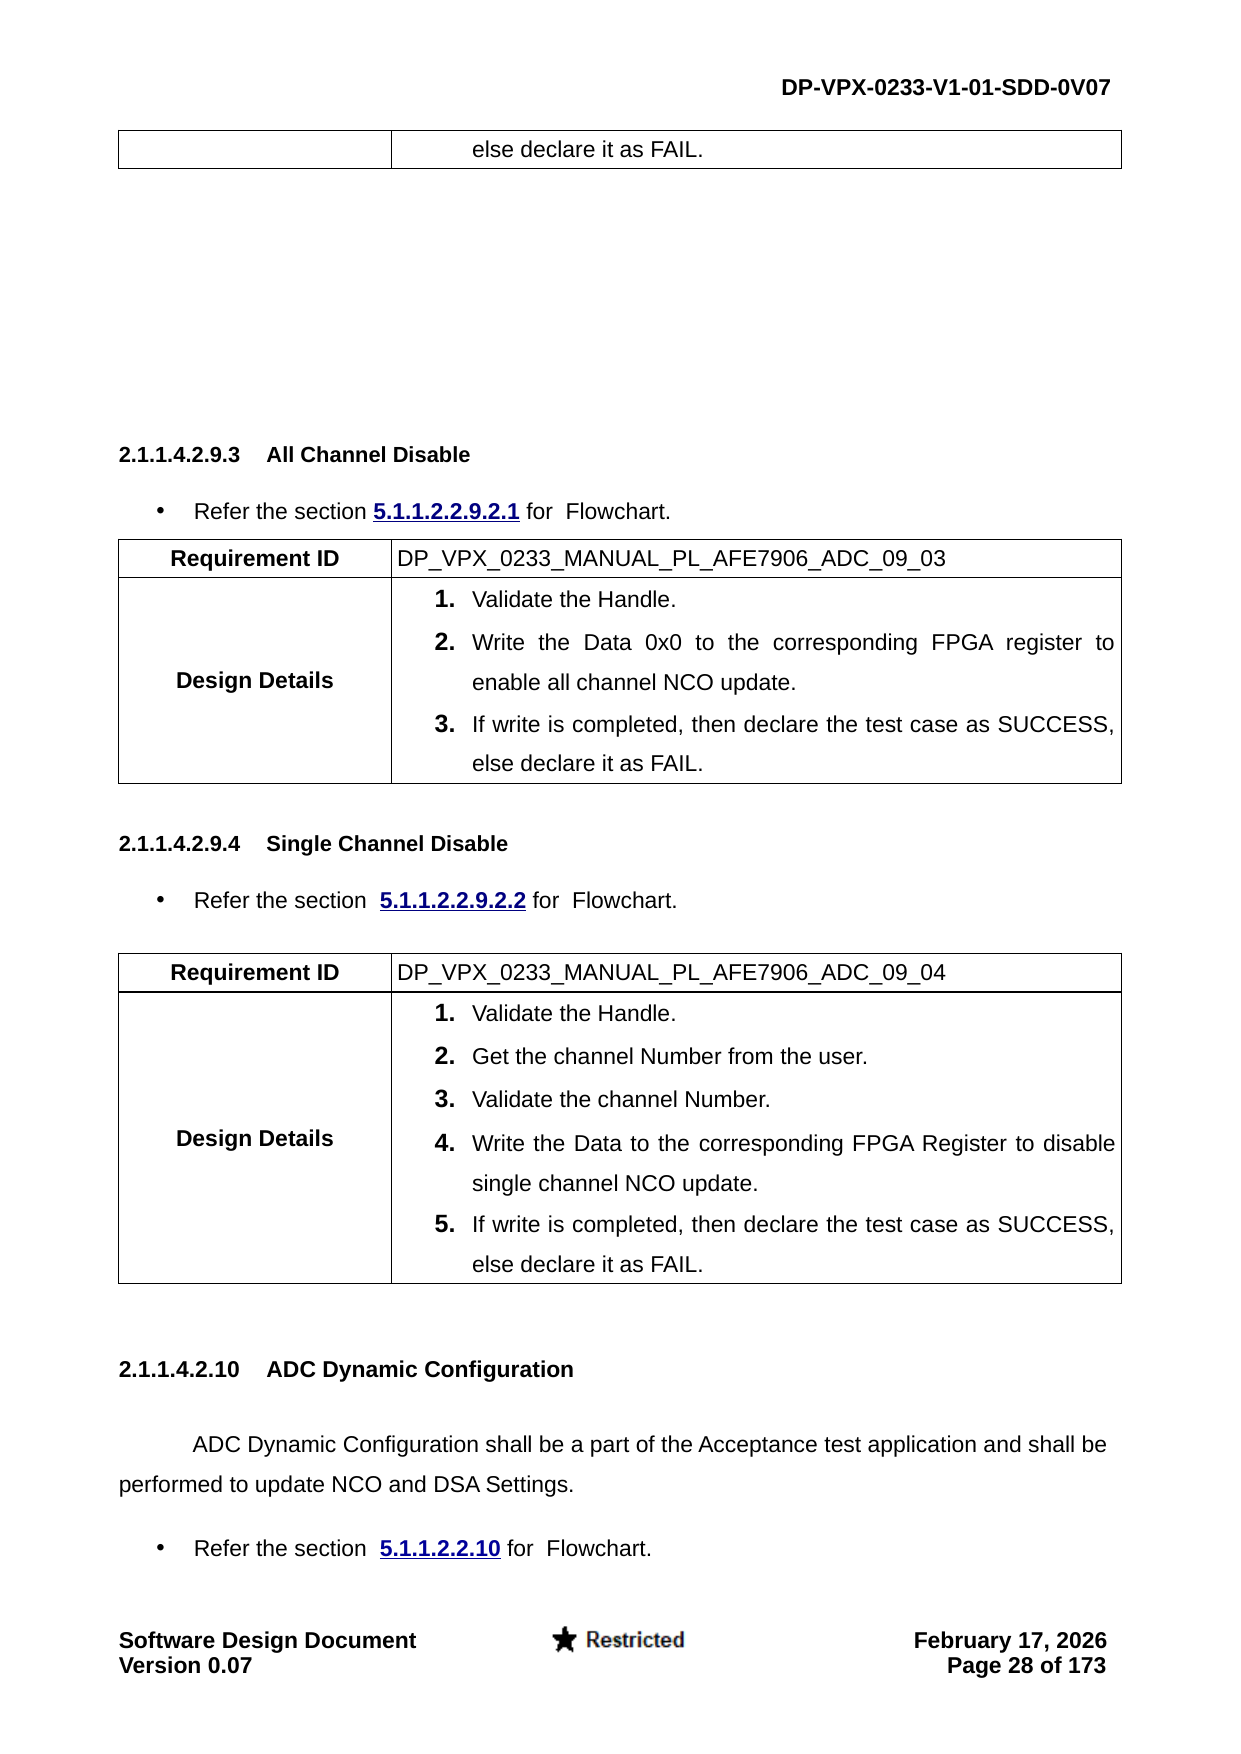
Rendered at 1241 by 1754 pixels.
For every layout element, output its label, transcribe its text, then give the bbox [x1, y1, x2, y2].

table_cell Validate the Handle. Get the channel Number from the user. Validate the channel Number. Write the Data to the corresponding FPGA Register to disable single channel NCO update. If write is completed, then declare the test case as SUCCESS, else declare it as FAIL. [392, 993, 1121, 1283]
list Refer the section 5.1.1.2.2.9.2.1 for Flowchart. [156, 498, 1122, 525]
list Refer the section 5.1.1.2.2.10 for Flowchart. [156, 1535, 1122, 1562]
table_header DP_VPX_0233_MANUAL_PL_AFE7906_ADC_09_04 [392, 954, 1121, 991]
text ADC Dynamic Configuration shall be a part of the Acceptance test application and shall be performed to update NCO and DSA Settings. [118, 1431, 1122, 1497]
table_header Requirement ID [119, 954, 391, 991]
table_cell else declare it as FAIL. [392, 131, 1121, 168]
subtitle Single Channel Disable [118, 833, 1122, 856]
table_header DP_VPX_0233_MANUAL_PL_AFE7906_ADC_09_03 [392, 540, 1121, 577]
table_cell Validate the Handle. Write the Data 0x0 to the corresponding FPGA register to enable all channel NCO update. If write is completed, then declare the test case as SUCCESS, else declare it as FAIL. [392, 578, 1121, 782]
table_cell [119, 131, 391, 168]
table_cell Design Details [119, 578, 391, 782]
list Refer the section 5.1.1.2.2.9.2.2 for Flowchart. [156, 887, 1122, 914]
table_header Requirement ID [119, 540, 391, 577]
subtitle ADC Dynamic Configuration [118, 1359, 1122, 1382]
picture [542, 1617, 698, 1662]
subtitle All Channel Disable [118, 444, 1122, 467]
table_cell Design Details [119, 993, 391, 1283]
